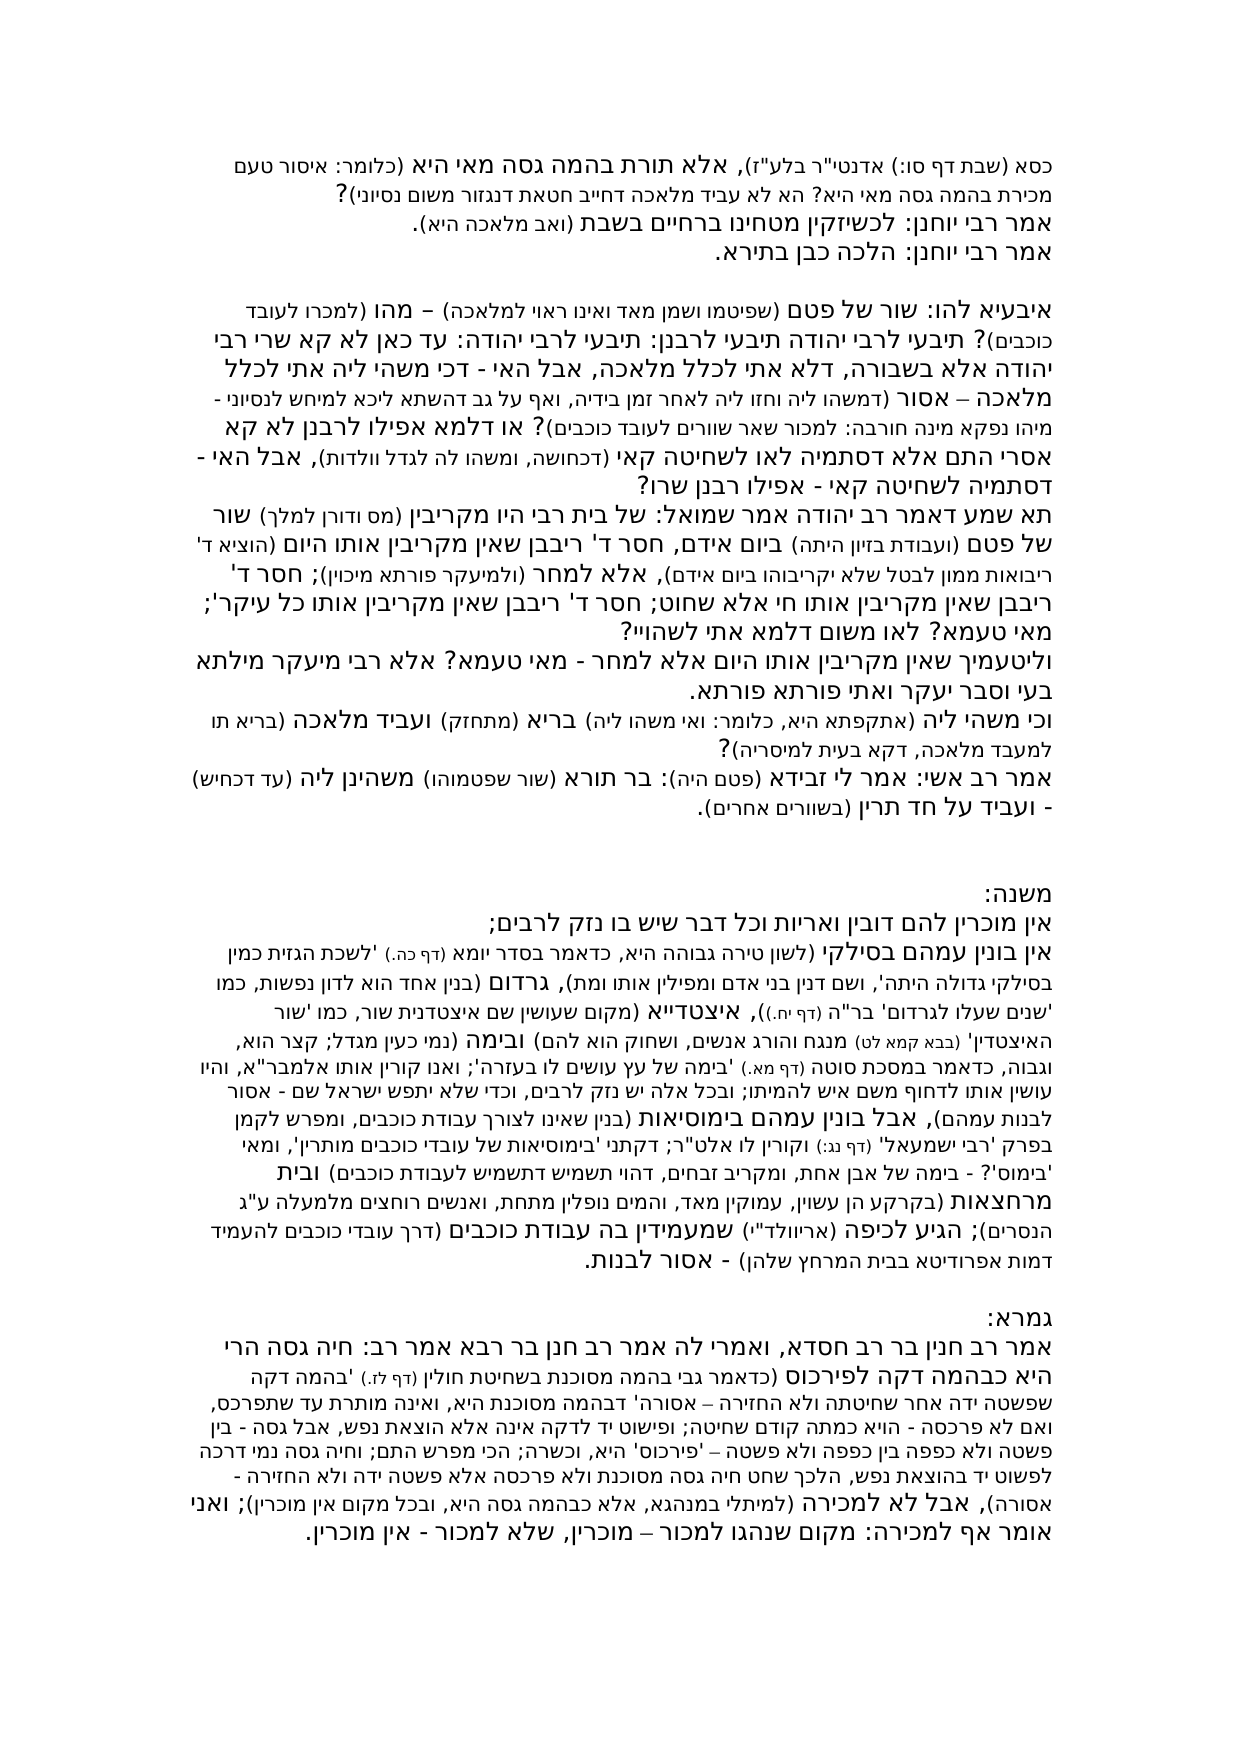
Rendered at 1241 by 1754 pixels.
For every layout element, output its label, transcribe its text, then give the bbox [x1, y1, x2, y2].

text אמר רבי יוחנן: הלכה כבן בתירא. [187, 238, 1053, 267]
text אין בונין עמהם בסילקי (לשון טירה גבוהה היא, כדאמר בסדר יומא (דף כה.) 'לשכת הגזית כמין בסילקי גדולה היתה', ושם דנין בני אדם ומפילין אותו ומת), גרדום (בנין אחד הוא לדון נפשות, כמו 'שנים שעלו לגרדום' בר"ה (דף יח.)), איצטדייא (מקום שעושין שם איצטדנית שור, כמו 'שור האיצטדין' (בבא קמא לט) מנגח והורג אנשים, ושחוק הוא להם) ובימה (נמי כעין מגדל; קצר הוא, וגבוה, כדאמר במסכת סוטה (דף מא.) 'בימה של עץ עושים לו בעזרה'; ואנו קורין אותו אלמבר"א, והיו עושין אותו לדחוף משם איש להמיתו; ובכל אלה יש נזק לרבים, וכדי שלא יתפש ישראל שם - אסור לבנות עמהם), אבל בונין עמהם בימוסיאות (בנין שאינו לצורך עבודת כוכבים, ומפרש לקמן בפרק 'רבי ישמעאל' (דף נג:) וקורין לו אלט"ר; דקתני 'בימוסיאות של עובדי כוכבים מותרין', ומאי 'בימוס'? - בימה של אבן אחת, ומקריב זבחים, דהוי תשמיש דתשמיש לעבודת כוכבים) ובית מרחצאות (בקרקע הן עשוין, עמוקין מאד, והמים נופלין מתחת, ואנשים רוחצים מלמעלה ע"ג הנסרים); הגיע לכיפה (אריוולד"י) שמעמידין בה עבודת כוכבים (דרך עובדי כוכבים להעמיד דמות אפרודיטא בבית המרחץ שלהן) - אסור לבנות. [187, 938, 1053, 1274]
text גמרא: [187, 1303, 1053, 1332]
text אין מוכרין להם דובין ואריות וכל דבר שיש בו נזק לרבים; [187, 908, 1053, 938]
text איבעיא להו: שור של פטם (שפיטמו ושמן מאד ואינו ראוי למלאכה) – מהו (למכרו לעובד כוכבים)? תיבעי לרבי יהודה תיבעי לרבנן: תיבעי לרבי יהודה: עד כאן לא קא שרי רבי יהודה אלא בשבורה, דלא אתי לכלל מלאכה, אבל האי - דכי משהי ליה אתי לכלל מלאכה – אסור (דמשהו ליה וחזו ליה לאחר זמן בידיה, ואף על גב דהשתא ליכא למיחש לנסיוני - מיהו נפקא מינה חורבה: למכור שאר שוורים לעובד כוכבים)? או דלמא אפילו לרבנן לא קא אסרי התם אלא דסתמיה לאו לשחיטה קאי (דכחושה, ומשהו לה לגדל וולדות), אבל האי - דסתמיה לשחיטה קאי - אפילו רבנן שרו? [187, 296, 1053, 500]
text וכי משהי ליה (אתקפתא היא, כלומר: ואי משהו ליה) בריא (מתחזק) ועביד מלאכה (בריא תו למעבד מלאכה, דקא בעית למיסריה)? [187, 705, 1053, 763]
text כסא (שבת דף סו:) אדנטי"ר בלע"ז), אלא תורת בהמה גסה מאי היא (כלומר: איסור טעם מכירת בהמה גסה מאי היא? הא לא עביד מלאכה דחייב חטאת דנגזור משום נסיוני)? [187, 150, 1053, 208]
text אמר רבי יוחנן: לכשיזקין מטחינו ברחיים בשבת (ואב מלאכה היא). [187, 208, 1053, 238]
text משנה: [187, 879, 1053, 908]
text וליטעמיך שאין מקריבין אותו היום אלא למחר - מאי טעמא? אלא רבי מיעקר מילתא בעי וסבר יעקר ואתי פורתא פורתא. [187, 647, 1053, 705]
text אמר רב חנין בר רב חסדא, ואמרי לה אמר רב חנן בר רבא אמר רב: חיה גסה הרי היא כבהמה דקה לפירכוס (כדאמר גבי בהמה מסוכנת בשחיטת חולין (דף לז.) 'בהמה דקה שפשטה ידה אחר שחיטתה ולא החזירה – אסורה' דבהמה מסוכנת היא, ואינה מותרת עד שתפרכס, ואם לא פרכסה - הויא כמתה קודם שחיטה; ופישוט יד לדקה אינה אלא הוצאת נפש, אבל גסה - בין פשטה ולא כפפה בין כפפה ולא פשטה – 'פירכוס' היא, וכשרה; הכי מפרש התם; וחיה גסה נמי דרכה לפשוט יד בהוצאת נפש, הלכך שחט חיה גסה מסוכנת ולא פרכסה אלא פשטה ידה ולא החזירה - אסורה), אבל לא למכירה (למיתלי במנהגא, אלא כבהמה גסה היא, ובכל מקום אין מוכרין); ואני אומר אף למכירה: מקום שנהגו למכור – מוכרין, שלא למכור - אין מוכרין. [187, 1332, 1053, 1546]
text אמר רב אשי: אמר לי זבידא (פטם היה): בר תורא (שור שפטמוהו) משהינן ליה (עד דכחיש) - ועביד על חד תרין (בשוורים אחרים). [187, 763, 1053, 822]
text תא שמע דאמר רב יהודה אמר שמואל: של בית רבי היו מקריבין (מס ודורן למלך) שור של פטם (ועבודת בזיון היתה) ביום אידם, חסר ד' ריבבן שאין מקריבין אותו היום (הוציא ד' ריבואות ממון לבטל שלא יקריבוהו ביום אידם), אלא למחר (ולמיעקר פורתא מיכוין); חסר ד' ריבבן שאין מקריבין אותו חי אלא שחוט; חסר ד' ריבבן שאין מקריבין אותו כל עיקר'; מאי טעמא? לאו משום דלמא אתי לשהויי? [187, 500, 1053, 647]
